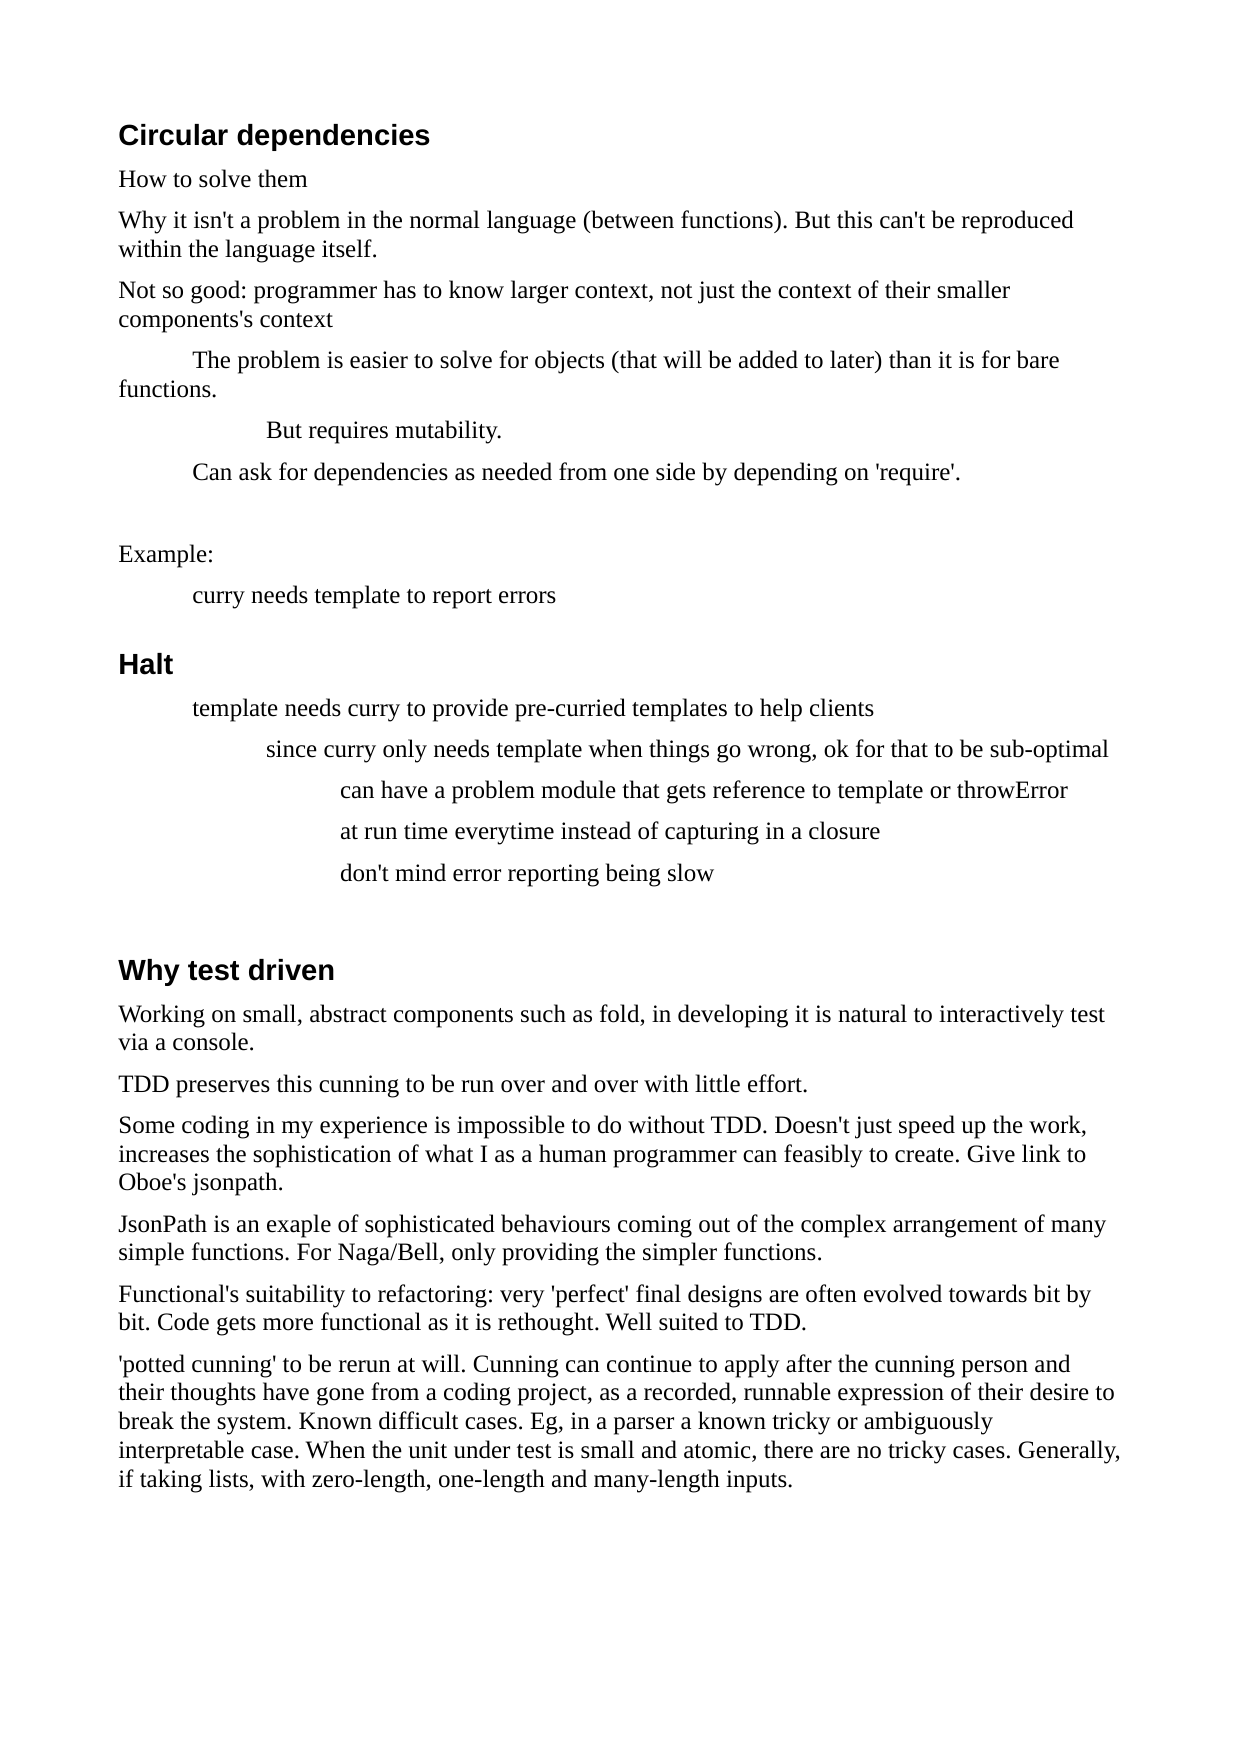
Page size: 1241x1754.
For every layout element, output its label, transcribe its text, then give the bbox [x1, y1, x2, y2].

text But requires mutability. [118, 415, 1122, 444]
text Functional's suitability to refactoring: very 'perfect' final designs are often evolved towards bit by bit. Code gets more functional as it is rethought. Well suited to TDD. [118, 1279, 1122, 1336]
text Some coding in my experience is impossible to do without TDD. Doesn't just speed up the work, increases the sophistication of what I as a human programmer can feasibly to create. Give link to Oboe's jsonpath. [118, 1110, 1122, 1196]
text How to solve them [118, 164, 1122, 193]
text Why it isn't a problem in the normal language (between functions). But this can't be reproduced within the language itself. [118, 205, 1122, 263]
text Not so good: programmer has to know larger context, not just the context of their smaller components's context [118, 275, 1122, 333]
text at run time everytime instead of capturing in a closure [118, 816, 1122, 845]
text don't mind error reporting being slow [118, 858, 1122, 886]
text since curry only needs template when things go wrong, ok for that to be sub-optimal [118, 734, 1122, 763]
text Can ask for dependencies as needed from one side by depending on 'require'. [118, 457, 1122, 485]
text The problem is easier to solve for objects (that will be added to later) than it is for bare functions. [118, 345, 1122, 403]
subtitle Circular dependencies [118, 118, 1122, 152]
text 'potted cunning' to be rerun at will. Cunning can continue to apply after the cunning person and their thoughts have gone from a coding project, as a recorded, runnable expression of their desire to break the system. Known difficult cases. Eg, in a parser a known tricky or ambiguously interpretable case. When the unit under test is small and atomic, there are no tricky cases. Generally, if taking lists, with zero-length, one-length and many-length inputs. [118, 1349, 1122, 1492]
subtitle Why test driven [118, 953, 1122, 986]
text Example: [118, 539, 1122, 568]
text JsonPath is an exaple of sophisticated behaviours coming out of the complex arrangement of many simple functions. For Naga/Bell, only providing the simpler functions. [118, 1209, 1122, 1266]
text curry needs template to report errors [118, 580, 1122, 609]
text template needs curry to provide pre-curried templates to help clients [118, 693, 1122, 721]
text can have a problem module that gets reference to template or throwError [118, 775, 1122, 804]
text Working on small, abstract components such as fold, in developing it is natural to interactively test via a console. [118, 999, 1122, 1056]
subtitle Halt [118, 647, 1122, 680]
text TDD preserves this cunning to be run over and over with little effort. [118, 1069, 1122, 1097]
